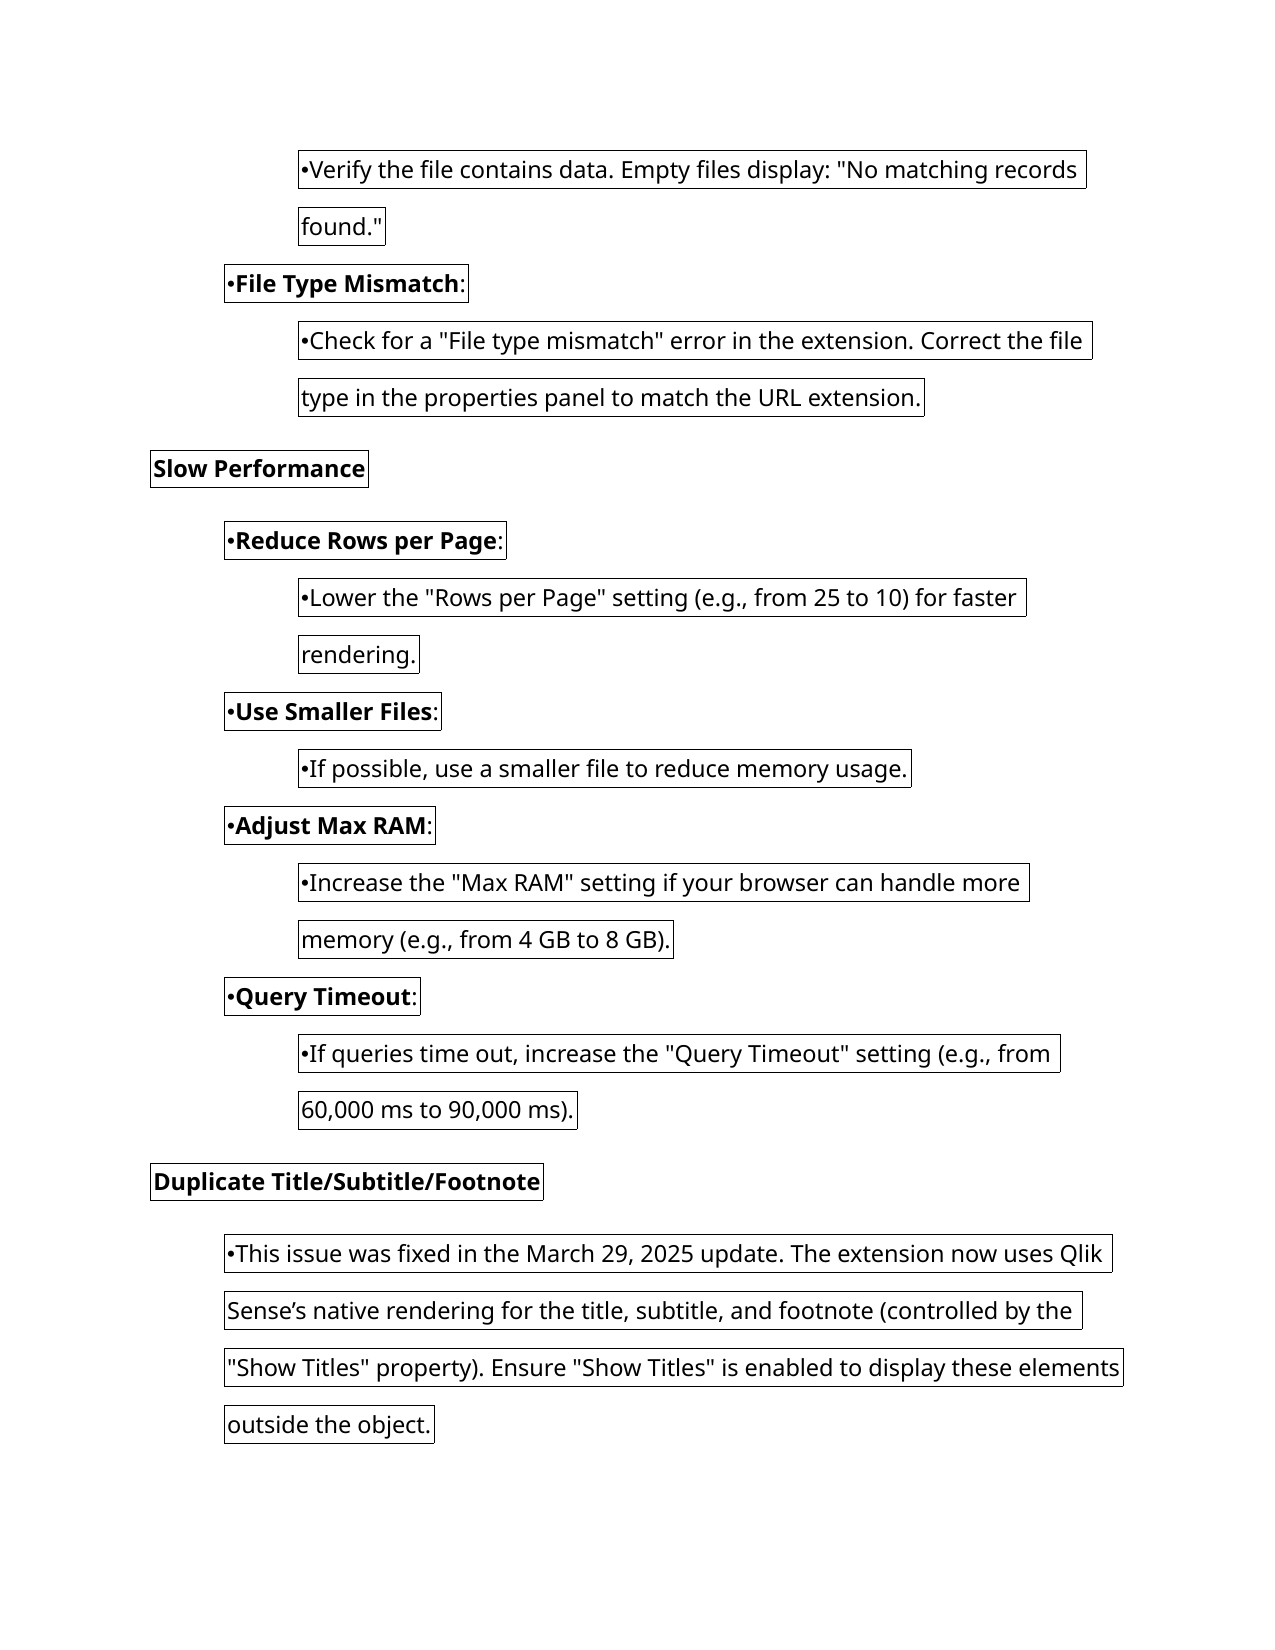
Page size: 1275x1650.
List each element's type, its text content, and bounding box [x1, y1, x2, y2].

list File Type Mismatch: [225, 265, 468, 302]
list Reduce Rows per Page: [225, 522, 506, 559]
list [150, 692, 224, 730]
list [150, 521, 224, 559]
text Duplicate Title/Subtitle/Footnote [151, 1164, 543, 1200]
text Slow Performance [151, 451, 368, 487]
list Query Timeout: [225, 978, 420, 1015]
list [507, 521, 1125, 559]
list Adjust Max RAM: [225, 807, 435, 844]
list [436, 806, 1125, 844]
list Increase the "Max RAM" setting if your browser can handle more memory (e.g., from 4 GB to 8 GB). [150, 863, 1125, 958]
list [150, 749, 298, 787]
list [421, 977, 1125, 1015]
list If queries time out, increase the "Query Timeout" setting (e.g., from 60,000 ms to 90,000 ms). [150, 1034, 1125, 1129]
list [442, 692, 1125, 730]
list [912, 749, 1125, 787]
list Use Smaller Files: [225, 693, 441, 730]
list Lower the "Rows per Page" setting (e.g., from 25 to 10) for faster rendering. [150, 578, 1125, 673]
text [544, 1162, 1125, 1200]
list [150, 264, 224, 302]
list [150, 806, 224, 844]
list Check for a "File type mismatch" error in the extension. Correct the file type in the properties panel to match the URL extension. [150, 321, 1125, 416]
list If possible, use a smaller file to reduce memory usage. [299, 750, 911, 787]
list This issue was fixed in the March 29, 2025 update. The extension now uses Qlik Sense’s native rendering for the title, subtitle, and footnote (controlled by the "Show Titles" property). Ensure "Show Titles" is enabled to display these elements outside the object. [150, 1234, 1125, 1443]
list [469, 264, 1125, 302]
list Verify the file contains data. Empty files display: "No matching records found." [150, 150, 1125, 245]
text [369, 449, 1125, 487]
list [150, 977, 224, 1015]
